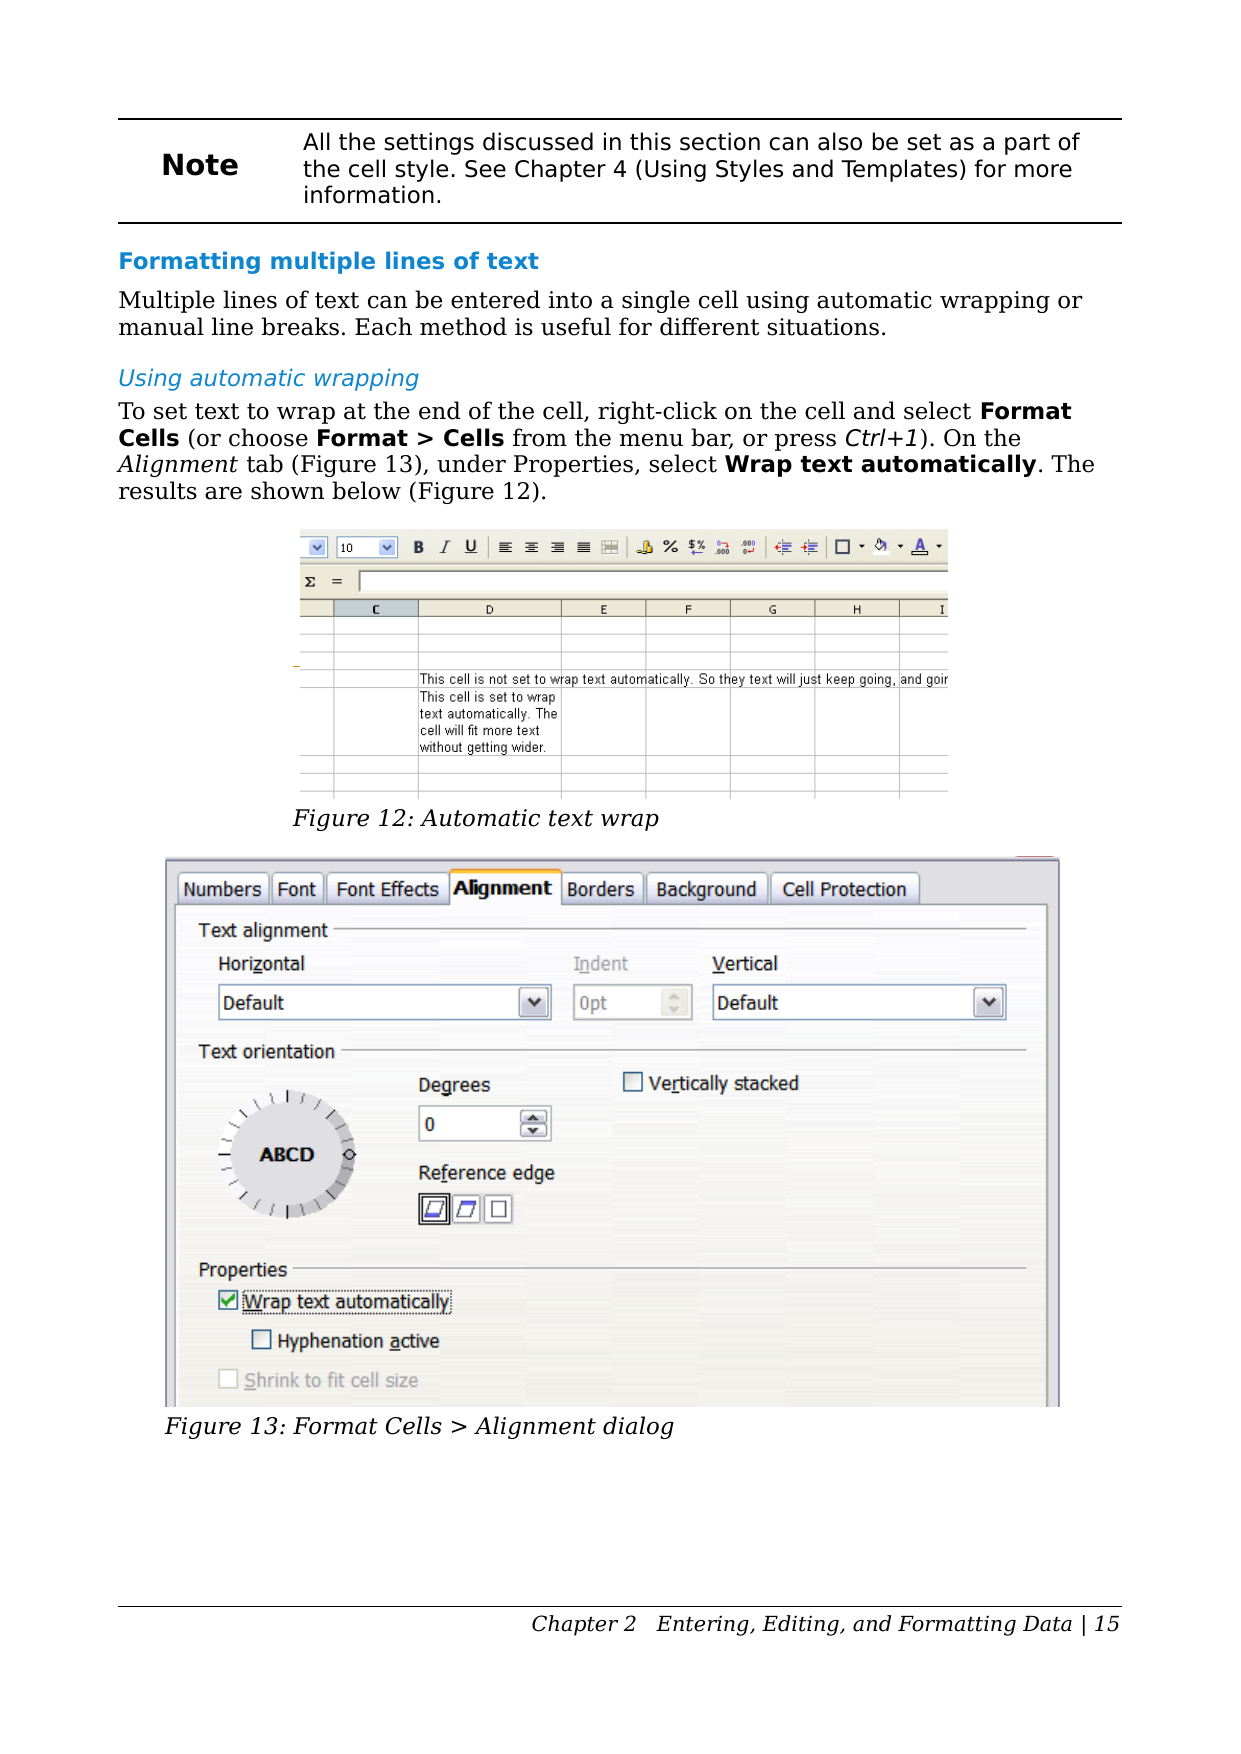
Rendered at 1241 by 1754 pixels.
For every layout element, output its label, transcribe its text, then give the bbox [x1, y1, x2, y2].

table_header All the settings discussed in this section can also be set as a part of the cell style. See Chapter 4 (Using Styles and Templates) for more information. [281, 120, 1122, 222]
text Figure 12: Automatic text wrap [293, 805, 947, 832]
picture [300, 529, 948, 799]
subtitle Using automatic wrapping [118, 365, 1122, 392]
text To set text to wrap at the end of the cell, right-click on the cell and select Format Cells (or choose Format > Cells from the menu bar, or press Ctrl+1). On the Alignment tab (Figure 13), under Properties, select Wrap text automatically. The results are shown below (Figure 12). [118, 398, 1122, 505]
table_header Note [118, 120, 281, 222]
text Multiple lines of text can be entered into a single cell using automatic wrapping or manual line breaks. Each method is useful for different situations. [118, 287, 1122, 341]
subtitle Formatting multiple lines of text [118, 248, 1122, 275]
text Figure 13: Format Cells > Alignment dialog [165, 1413, 1075, 1439]
picture [164, 856, 1060, 1407]
